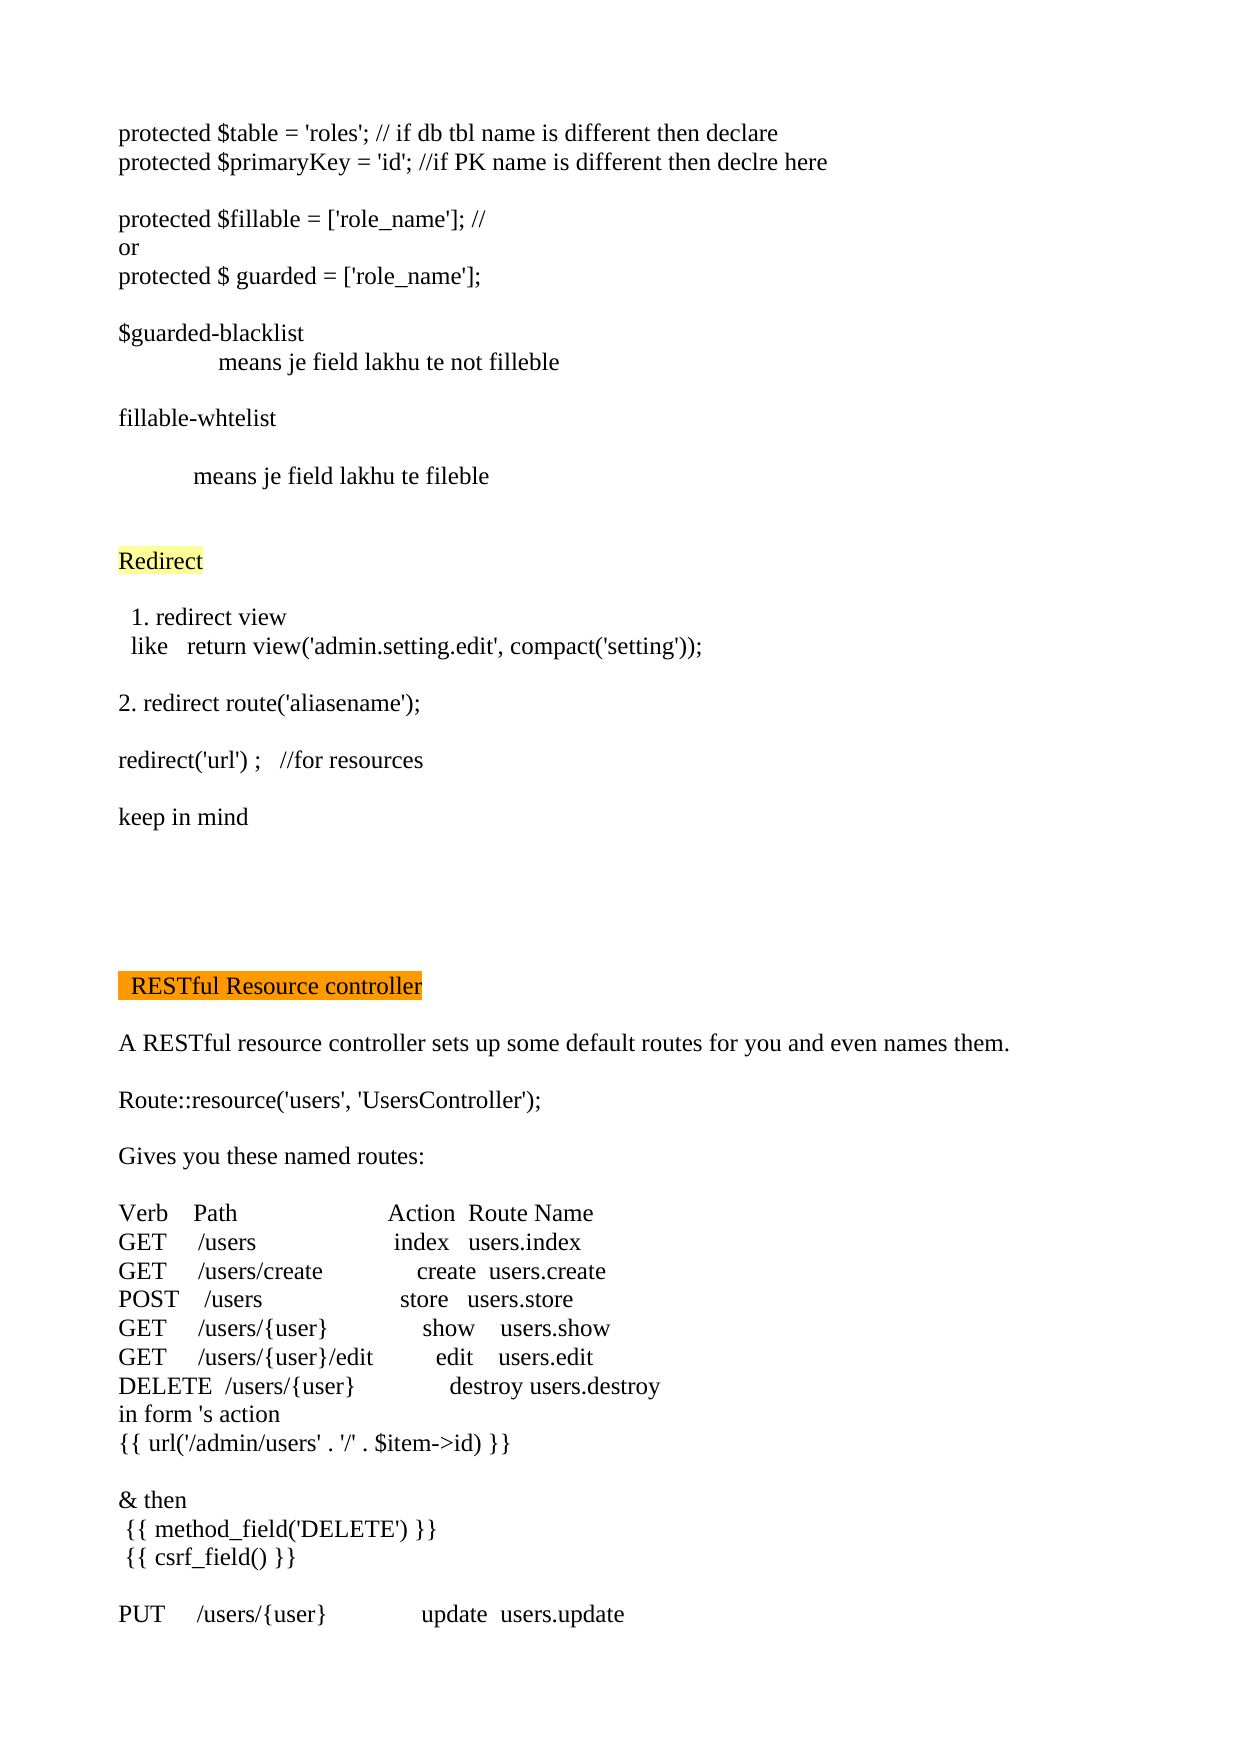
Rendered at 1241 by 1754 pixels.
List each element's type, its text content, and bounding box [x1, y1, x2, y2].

text or [118, 232, 1122, 261]
text Redirect [118, 546, 1122, 574]
text protected $ guarded = ['role_name']; [118, 261, 1122, 290]
text A RESTful resource controller sets up some default routes for you and even names them. [118, 1028, 1122, 1057]
text protected $primaryKey = 'id'; //if PK name is different then declre here [118, 147, 1122, 176]
text means je field lakhu te not filleble [118, 347, 1122, 375]
text Verb Path Action Route Name [118, 1198, 1122, 1227]
text means je field lakhu te fileble [118, 461, 1122, 490]
text keep in mind [118, 802, 1122, 830]
text {{ csrf_field() }} [118, 1542, 1122, 1571]
text 2. redirect route('aliasename'); [118, 688, 1122, 717]
text DELETE /users/{user} destroy users.destroy [118, 1371, 1122, 1399]
text GET /users/{user}/edit edit users.edit [118, 1342, 1122, 1371]
text in form 's action [118, 1399, 1122, 1428]
text {{ method_field('DELETE') }} [118, 1514, 1122, 1542]
text 1. redirect view [118, 602, 1122, 631]
text $guarded-blacklist [118, 318, 1122, 347]
text & then [118, 1485, 1122, 1514]
text like return view('admin.setting.edit', compact('setting')); [118, 631, 1122, 660]
text GET /users/{user} show users.show [118, 1313, 1122, 1342]
text Gives you these named routes: [118, 1141, 1122, 1170]
text RESTful Resource controller [118, 971, 1122, 1000]
text fillable-whtelist [118, 403, 1122, 432]
text Route::resource('users', 'UsersController'); [118, 1085, 1122, 1113]
text protected $table = 'roles'; // if db tbl name is different then declare [118, 118, 1122, 147]
text GET /users index users.index [118, 1227, 1122, 1256]
text {{ url('/admin/users' . '/' . $item->id) }} [118, 1428, 1122, 1457]
text POST /users store users.store [118, 1284, 1122, 1313]
text GET /users/create create users.create [118, 1256, 1122, 1284]
text PUT /users/{user} update users.update [118, 1599, 1122, 1628]
text protected $fillable = ['role_name']; // [118, 204, 1122, 232]
text redirect('url') ; //for resources [118, 745, 1122, 773]
